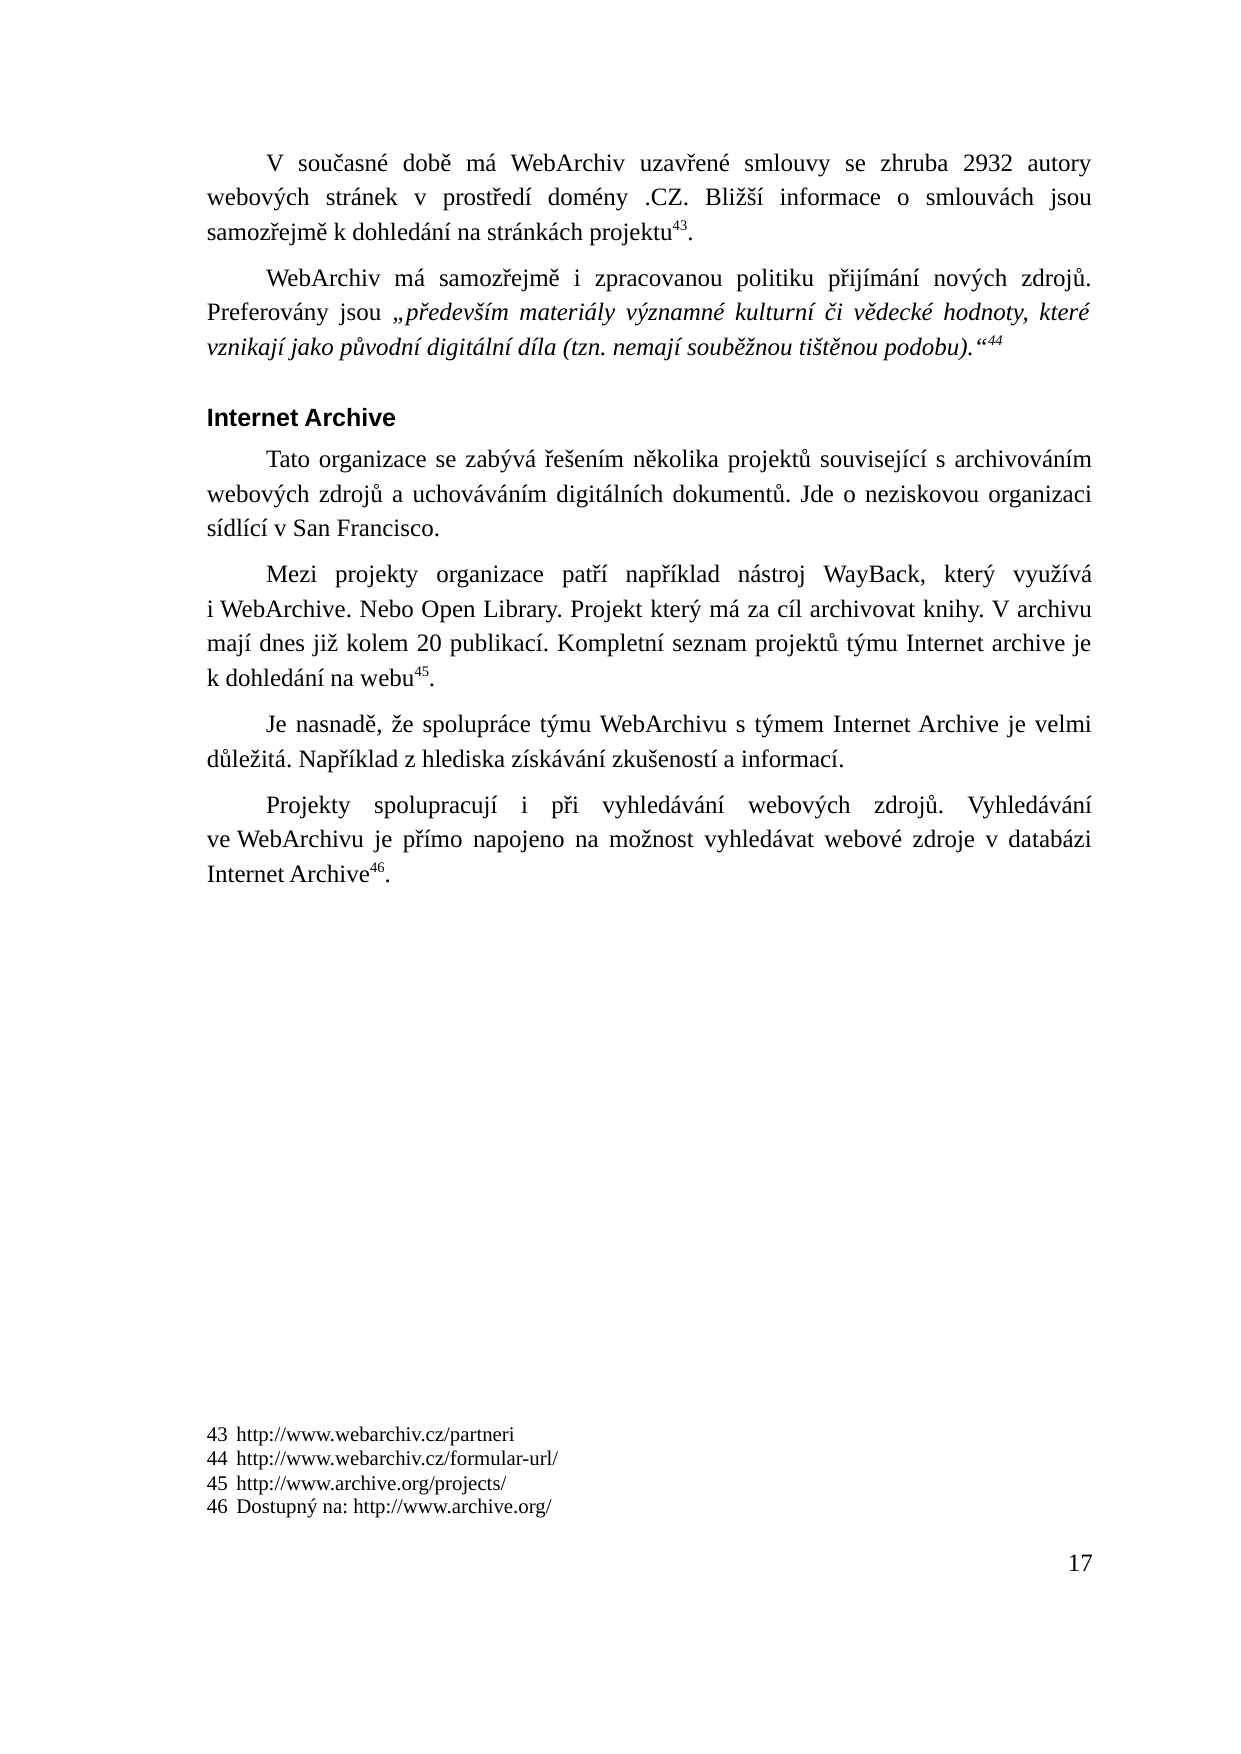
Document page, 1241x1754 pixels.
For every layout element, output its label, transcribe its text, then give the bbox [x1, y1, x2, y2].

text Dostupný na: http://www.archive.org/ [207, 1494, 1093, 1518]
text http://www.webarchiv.cz/formular-url/ [207, 1446, 1093, 1470]
text Je nasnadě, že spolupráce týmu WebArchivu s týmem Internet Archive je velmi důležitá. Například z hlediska získávání zkušeností a informací. [207, 709, 1093, 772]
text http://www.archive.org/projects/ [207, 1470, 1093, 1494]
text WebArchiv má samozřejmě i zpracovanou politiku přijímání nových zdrojů. Preferovány jsou „především materiály významné kulturní či vědecké hodnoty, které vznikají jako původní digitální díla (tzn. nemají souběžnou tištěnou podobu).“ [207, 263, 1093, 361]
text Mezi projekty organizace patří například nástroj WayBack, který využívá i WebArchive. Nebo Open Library. Projekt který má za cíl archivovat knihy. V archivu mají dnes již kolem 20 publikací. Kompletní seznam projektů týmu Internet archive je k dohledání na webu. [207, 559, 1093, 692]
subtitle Internet Archive [207, 403, 1093, 432]
text http://www.webarchiv.cz/partneri [207, 1422, 1093, 1446]
text V současné době má WebArchiv uzavřené smlouvy se zhruba 2932 autory webových stránek v prostředí domény .CZ. Bližší informace o smlouvách jsou samozřejmě k dohledání na stránkách projektu. [207, 148, 1093, 245]
text Tato organizace se zabývá řešením několika projektů související s archivováním webových zdrojů a uchováváním digitálních dokumentů. Jde o neziskovou organizaci sídlící v San Francisco. [207, 444, 1093, 542]
text Projekty spolupracují i při vyhledávání webových zdrojů. Vyhledávání ve WebArchivu je přímo napojeno na možnost vyhledávat webové zdroje v databázi Internet Archive. [207, 790, 1093, 888]
